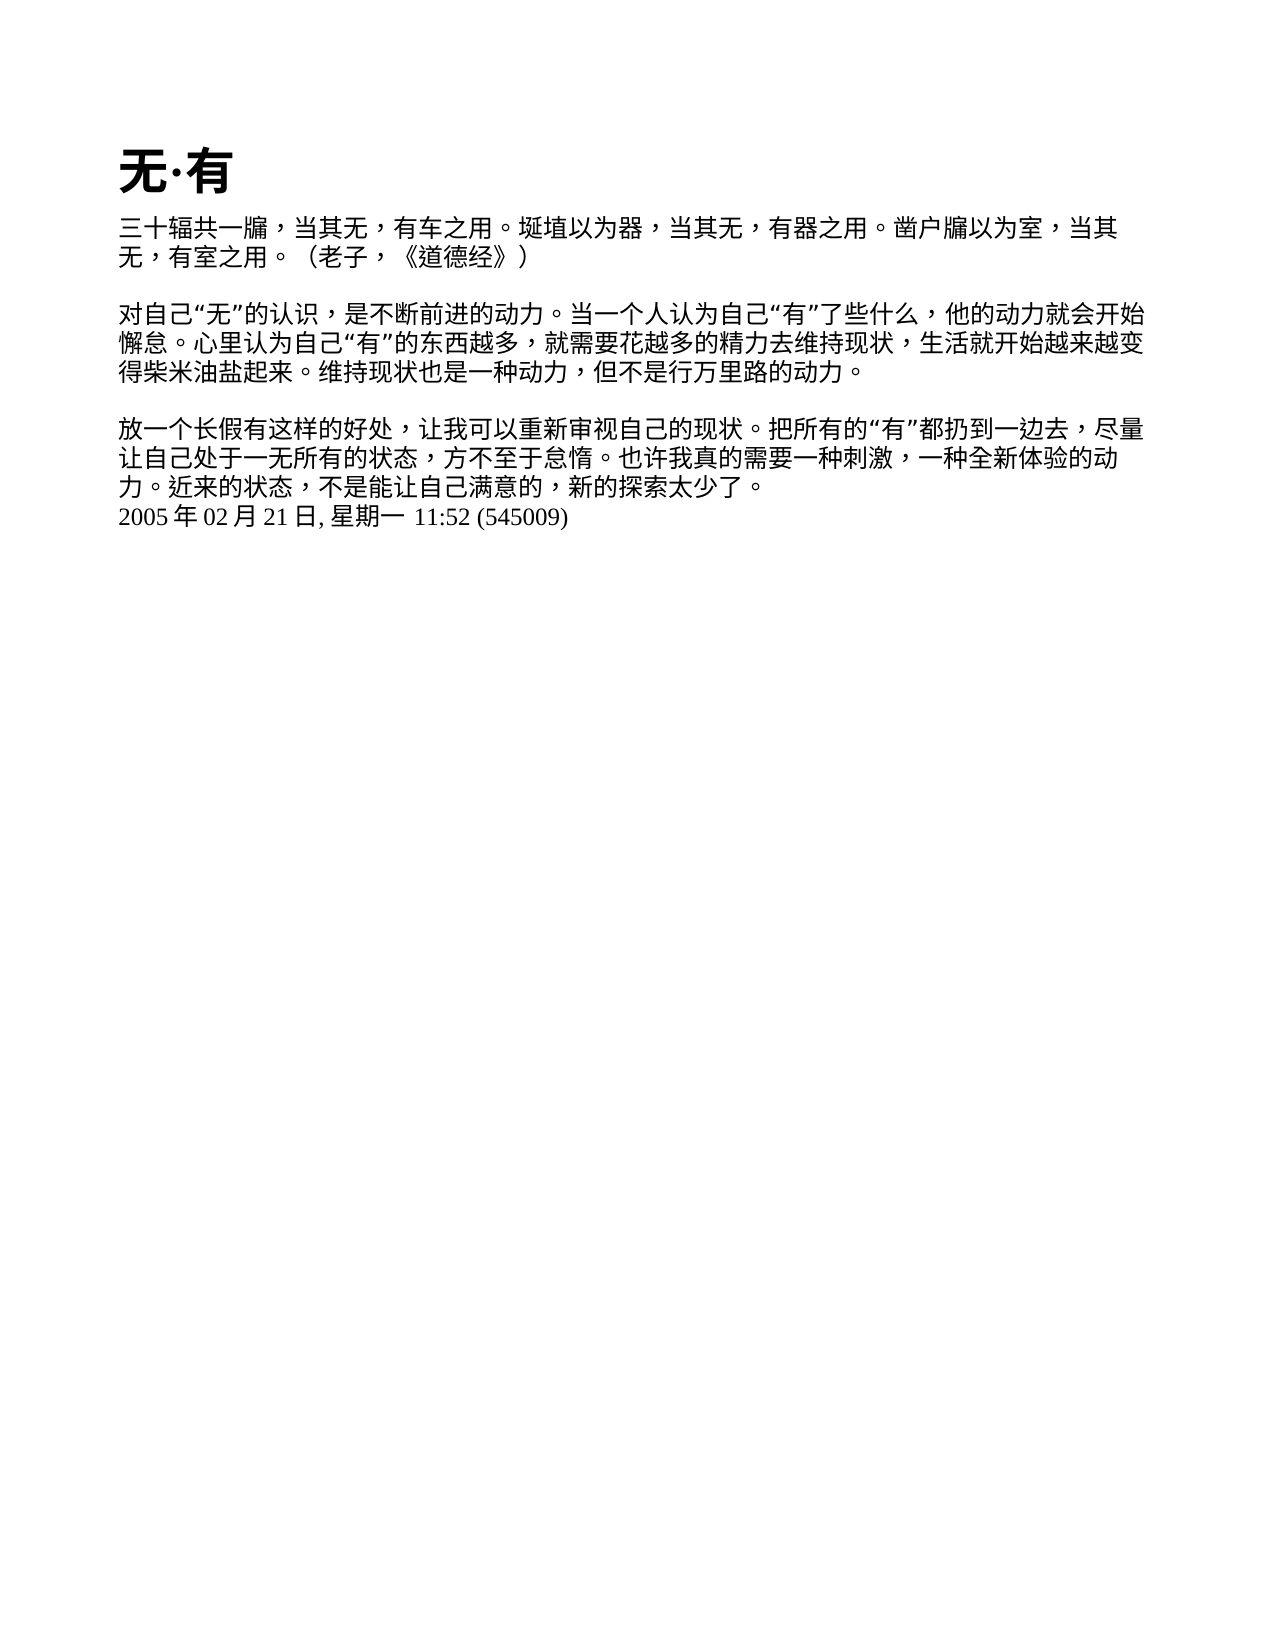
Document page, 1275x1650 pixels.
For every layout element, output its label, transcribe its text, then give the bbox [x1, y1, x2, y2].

text 三十辐共一牖，当其无，有车之用。埏埴以为器，当其无，有器之用。凿户牖以为室，当其无，有室之用。（老子，《道德经》） 对自己“无”的认识，是不断前进的动力。当一个人认为自己“有”了些什么，他的动力就会开始懈怠。心里认为自己“有”的东西越多，就需要花越多的精力去维持现状，生活就开始越来越变得柴米油盐起来。维持现状也是一种动力，但不是行万里路的动力。 放一个长假有这样的好处，让我可以重新审视自己的现状。把所有的“有”都扔到一边去，尽量让自己处于一无所有的状态，方不至于怠惰。也许我真的需要一种刺激，一种全新体验的动力。近来的状态，不是能让自己满意的，新的探索太少了。 [118, 214, 1157, 503]
subtitle 无·有 [118, 143, 1157, 201]
text 2005年02月21日, 星期一 11:52 (545009) [118, 503, 1157, 532]
